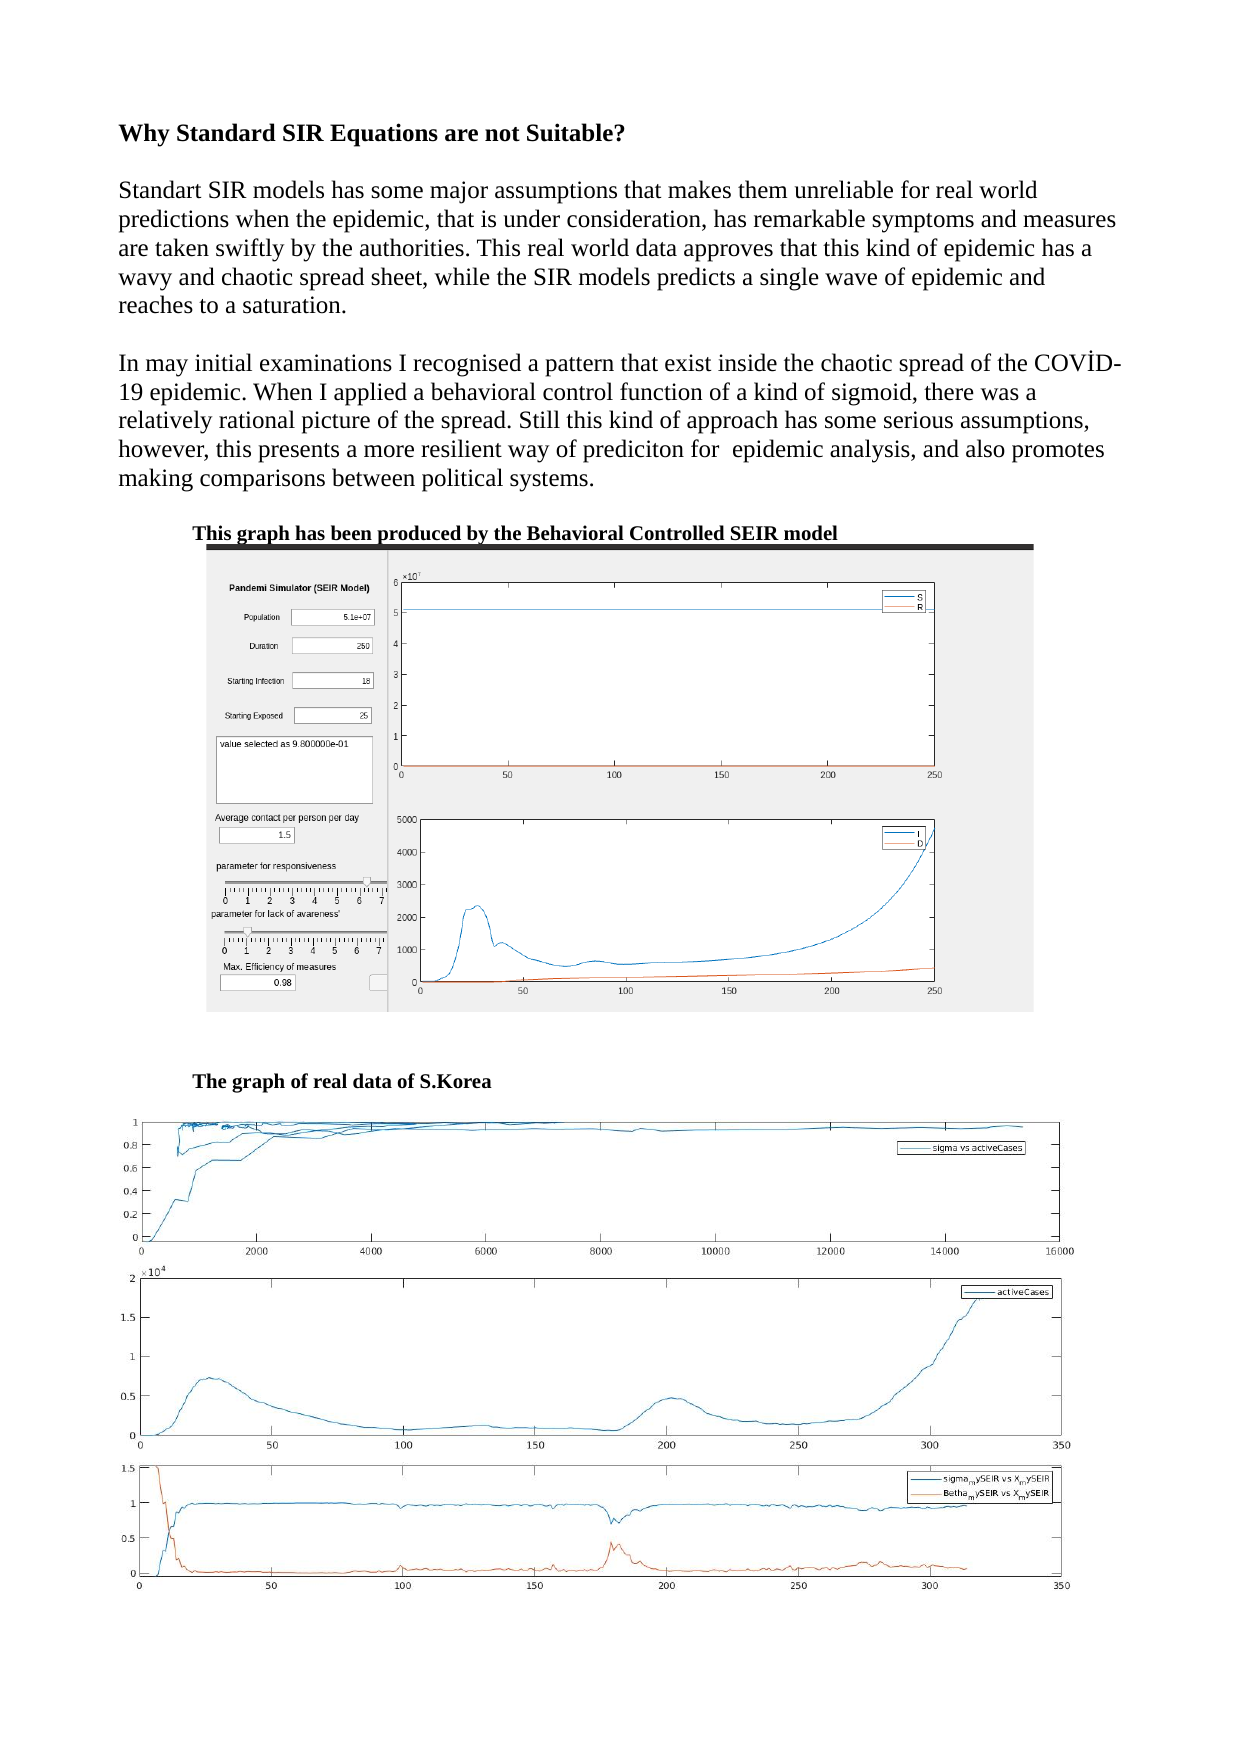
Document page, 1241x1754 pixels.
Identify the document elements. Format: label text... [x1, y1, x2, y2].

text Why Standard SIR Equations are not Suitable? [118, 118, 1122, 147]
picture [113, 1106, 1075, 1597]
text In may initial examinations I recognised a pattern that exist inside the chaotic spread of the COVİD-19 epidemic. When I applied a behavioral control function of a kind of sigmoid, there was a relatively rational picture of the spread. Still this kind of approach has some serious assumptions, however, this presents a more resilient way of prediciton for epidemic analysis, and also promotes making comparisons between political systems. [118, 348, 1122, 492]
text This graph has been produced by the Behavioral Controlled SEIR model [118, 521, 1122, 545]
text The graph of real data of S.Korea [118, 1069, 1122, 1093]
picture [206, 544, 1034, 1012]
text Standart SIR models has some major assumptions that makes them unreliable for real world predictions when the epidemic, that is under consideration, has remarkable symptoms and measures are taken swiftly by the authorities. This real world data approves that this kind of epidemic has a wavy and chaotic spread sheet, while the SIR models predicts a single wave of epidemic and reaches to a saturation. [118, 176, 1122, 319]
